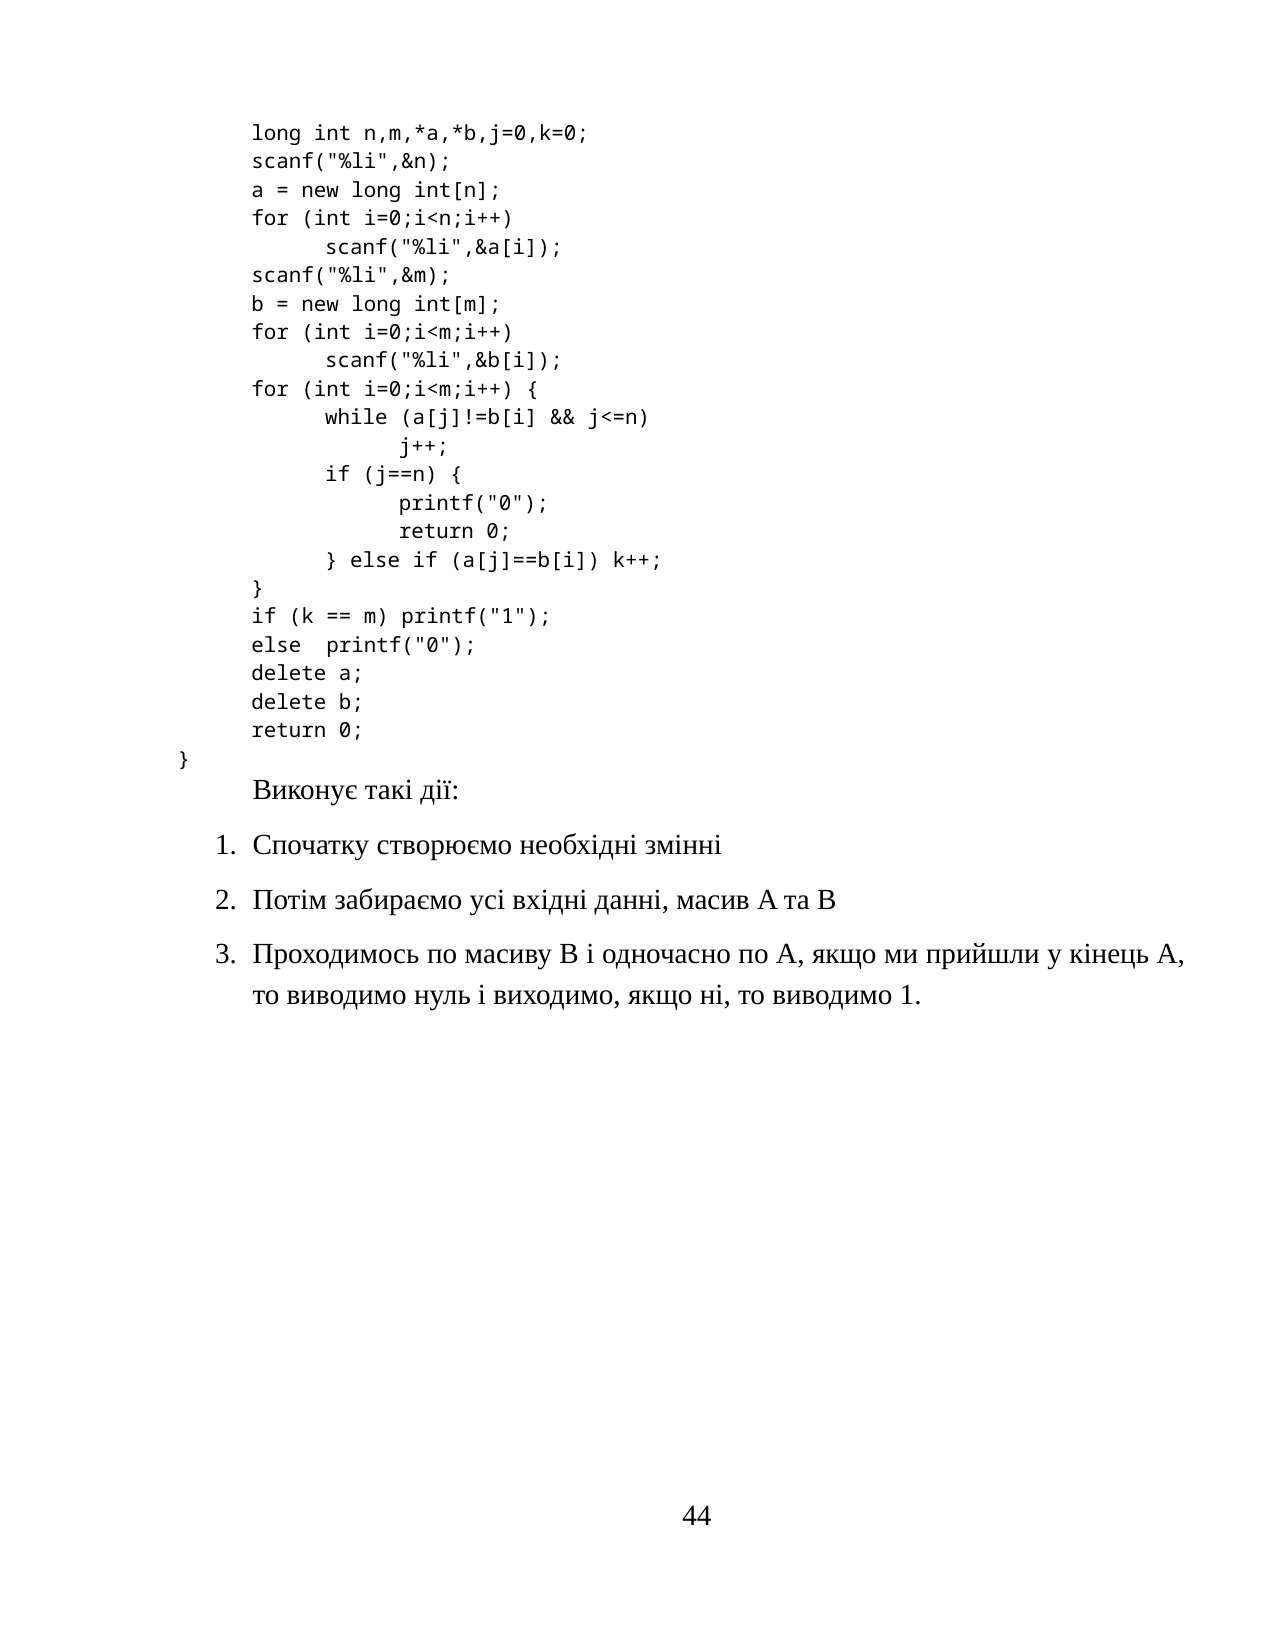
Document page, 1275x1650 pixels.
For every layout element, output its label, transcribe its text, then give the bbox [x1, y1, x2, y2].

text while (a[j]!=b[i] && j<=n) [177, 402, 1186, 431]
text return 0; [177, 516, 1186, 545]
text delete b; [177, 687, 1186, 715]
text } [177, 573, 1186, 602]
text a = new long int[n]; [177, 175, 1186, 203]
text } else if (a[j]==b[i]) k++; [177, 545, 1186, 573]
text Виконує такі дії: [177, 772, 1186, 806]
text for (int i=0;i<m;i++) { [177, 374, 1186, 402]
text delete a; [177, 658, 1186, 687]
text b = new long int[m]; [177, 289, 1186, 317]
text scanf("%li",&a[i]); [177, 232, 1186, 260]
text if (k == m) printf("1"); [177, 602, 1186, 630]
text for (int i=0;i<m;i++) [177, 317, 1186, 346]
text j++; [177, 431, 1186, 459]
text return 0; [177, 715, 1186, 744]
text if (j==n) { [177, 459, 1186, 488]
text printf("0"); [177, 488, 1186, 516]
list Спочатку створюємо необхідні змінні [215, 827, 1186, 861]
text long int n,m,*a,*b,j=0,k=0; [177, 118, 1186, 147]
text } [177, 744, 1186, 772]
text for (int i=0;i<n;i++) [177, 203, 1186, 232]
text scanf("%li",&m); [177, 260, 1186, 289]
text scanf("%li",&b[i]); [177, 346, 1186, 374]
list Потім забираємо усі вхідні данні, масив A та B [215, 882, 1186, 915]
text scanf("%li",&n); [177, 147, 1186, 175]
text else printf("0"); [177, 630, 1186, 658]
list Проходимось по масиву B і одночасно по A, якщо ми прийшли у кінець А, то виводимо нуль і виходимо, якщо ні, то виводимо 1. [215, 937, 1186, 1010]
